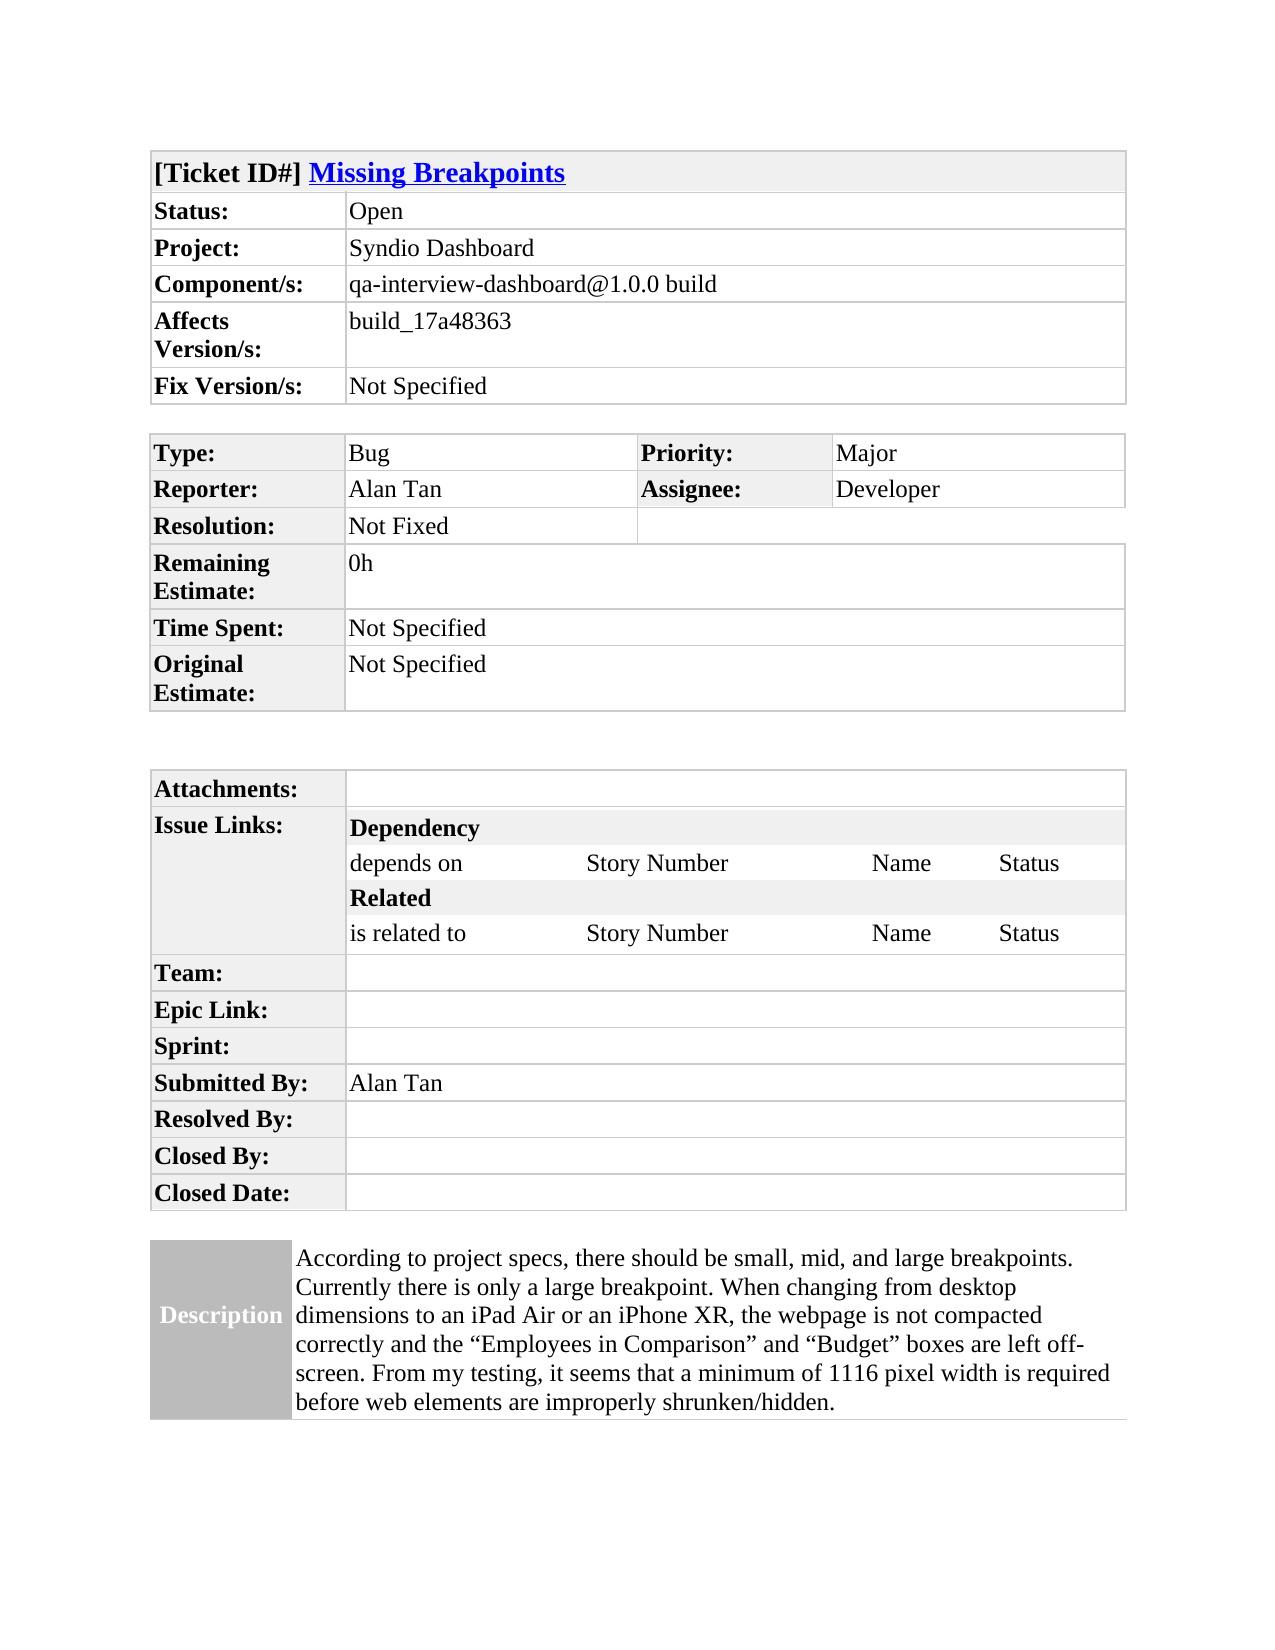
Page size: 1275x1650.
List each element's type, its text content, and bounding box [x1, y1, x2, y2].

table_cell Team: [152, 955, 345, 990]
table_header Bug [346, 435, 637, 470]
table_cell [347, 915, 1125, 954]
table_cell [347, 1138, 1125, 1173]
table_cell Closed Date: [152, 1175, 345, 1209]
table_header Type: [151, 435, 344, 470]
table_cell Open [347, 193, 1125, 228]
table_cell Component/s: [152, 266, 345, 301]
table_cell Issue Links: [152, 807, 345, 954]
table_cell [833, 508, 1125, 543]
table_cell Remaining Estimate: [151, 545, 344, 608]
table_cell [347, 1175, 1125, 1209]
table_cell Not Fixed [346, 508, 637, 543]
table_cell Developer [833, 471, 1124, 506]
table_cell Status [995, 915, 1125, 950]
table_cell qa-interview-dashboard@1.0.0 build [347, 266, 1125, 301]
table_cell Status: [152, 193, 345, 228]
table_cell Fix Version/s: [152, 368, 345, 403]
table_cell 0h [346, 545, 1124, 608]
table_header [347, 771, 1125, 806]
table_cell depends on [347, 845, 583, 880]
table_header Description [150, 1240, 292, 1419]
table_cell Resolution: [151, 508, 344, 543]
table_cell Alan Tan [347, 1065, 1125, 1100]
table_header Dependency [347, 810, 1125, 845]
table_cell Project: [152, 230, 345, 264]
table_cell Syndio Dashboard [347, 230, 1125, 264]
table_cell [347, 1028, 1125, 1063]
table_cell Reporter: [151, 471, 344, 506]
table_cell Related [347, 880, 1125, 915]
table_cell Story Number [583, 845, 868, 880]
table_cell Resolved By: [152, 1102, 345, 1136]
table_cell [347, 955, 1125, 990]
table_cell Sprint: [152, 1028, 345, 1063]
table_cell Name [869, 915, 995, 950]
table_cell build_17a48363 [347, 303, 1125, 366]
table_cell Closed By: [152, 1138, 345, 1173]
table_cell Epic Link: [152, 992, 345, 1027]
table_cell Affects Version/s: [152, 303, 345, 366]
table_cell Alan Tan [346, 471, 637, 506]
table_cell is related to [347, 915, 583, 950]
table_header [Ticket ID#] Missing Breakpoints [152, 152, 1125, 191]
table_cell Time Spent: [151, 610, 344, 645]
table_cell [347, 992, 1125, 1027]
table_header Major [833, 435, 1124, 470]
table_cell Name [869, 845, 995, 880]
table_cell Submitted By: [152, 1065, 345, 1100]
table_cell [638, 508, 832, 543]
table_header Attachments: [152, 771, 345, 806]
table_cell Not Specified [347, 368, 1125, 403]
table_header Priority: [638, 435, 832, 470]
table_header According to project specs, there should be small, mid, and large breakpoints. Currently there is only a large breakpoint. When changing from desktop dimensions to an iPad Air or an iPhone XR, the webpage is not compacted correctly and the “Employees in Comparison” and “Budget” boxes are left off-screen. From my testing, it seems that a minimum of 1116 pixel width is required before web elements are improperly shrunken/hidden. [292, 1240, 1125, 1419]
table_cell Not Specified [346, 610, 1124, 645]
table_cell Original Estimate: [151, 646, 344, 710]
table_cell Status [995, 845, 1125, 880]
table_cell Assignee: [638, 471, 832, 506]
table_cell [347, 1102, 1125, 1136]
table_cell Story Number [583, 915, 868, 950]
table_cell Not Specified [346, 646, 1124, 710]
